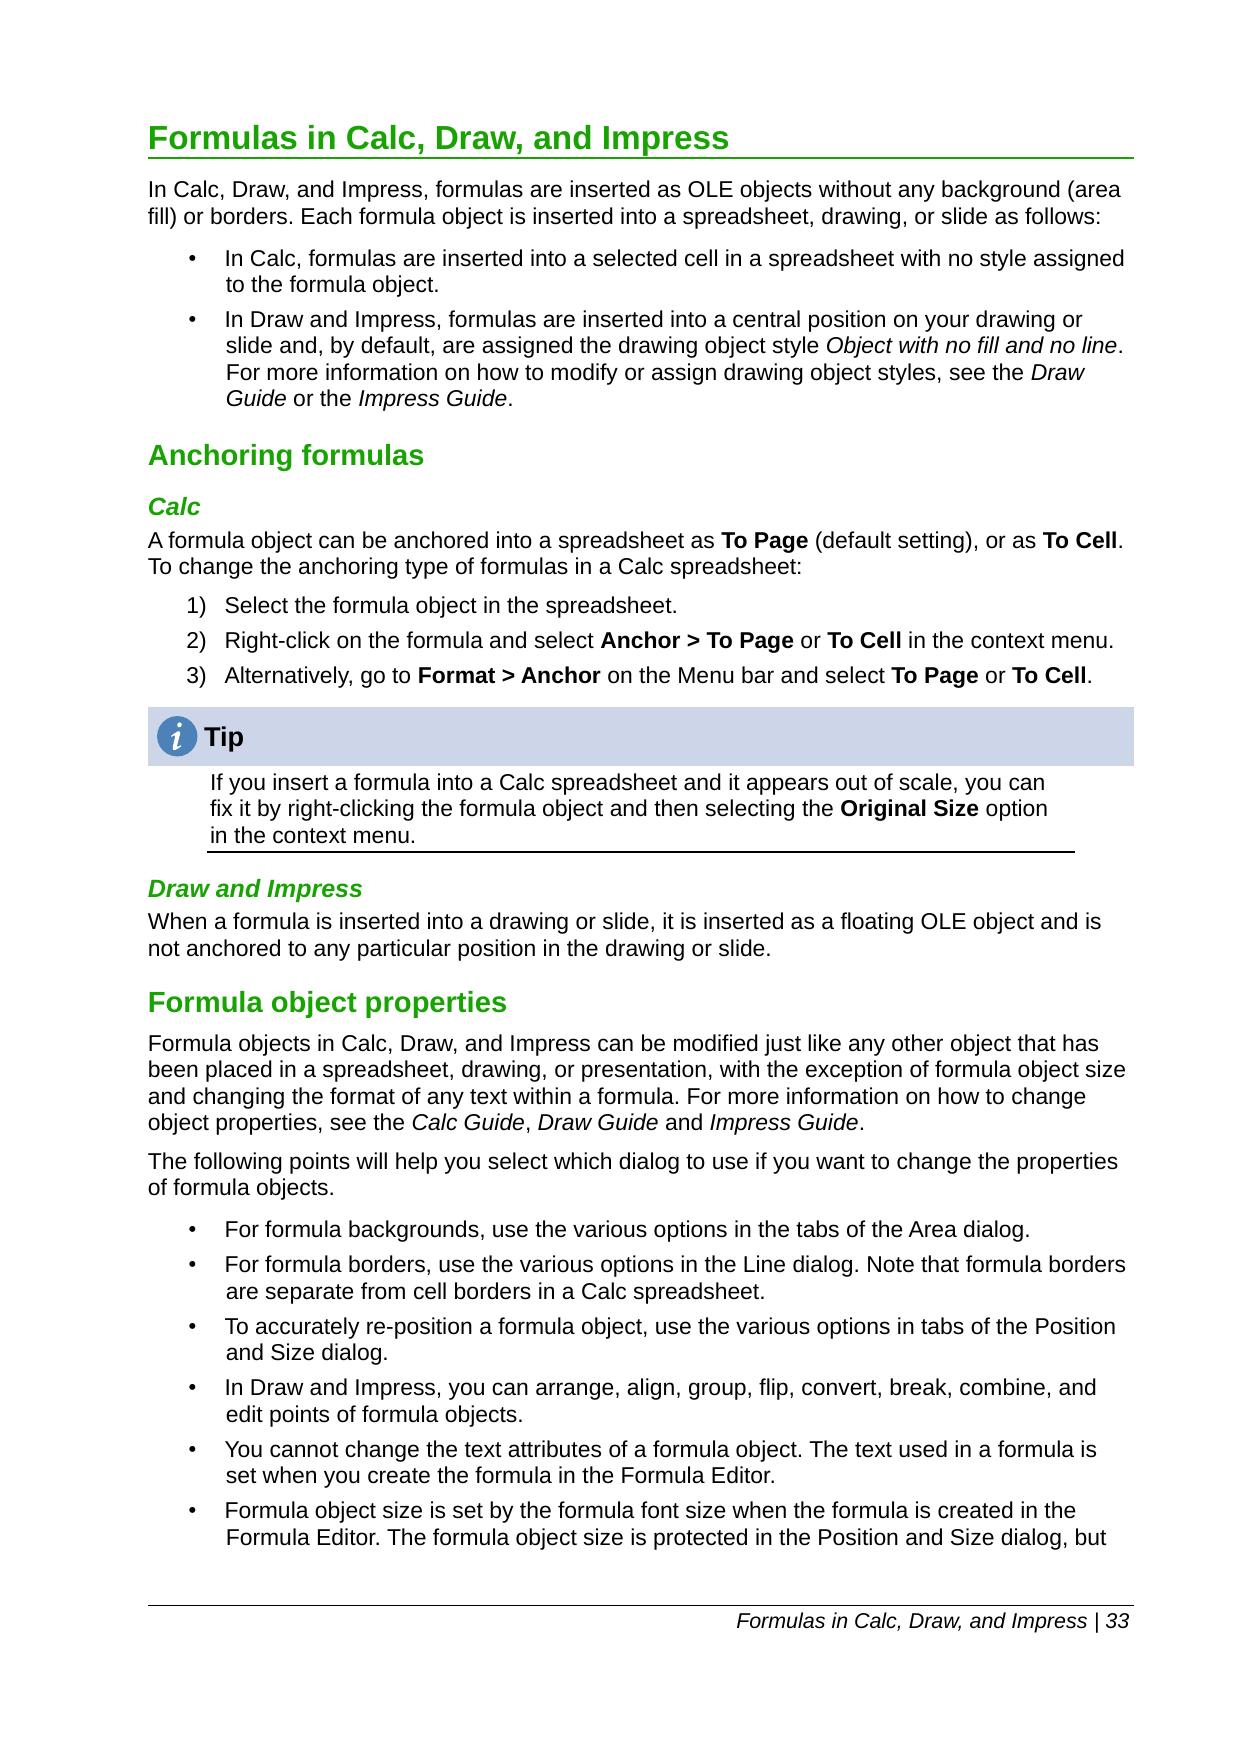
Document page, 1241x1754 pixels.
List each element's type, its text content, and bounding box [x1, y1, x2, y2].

list To accurately re-position a formula object, use the various options in tabs of the Position and Size dialog. [185, 1310, 1134, 1366]
text When a formula is inserted into a drawing or slide, it is inserted as a floating OLE object and is not anchored to any particular position in the drawing or slide. [148, 908, 1134, 961]
subtitle Draw and Impress [148, 874, 1134, 902]
list Formula object size is set by the formula font size when the formula is created in the Formula Editor. The formula object size is protected in the Position and Size dialog, but [185, 1494, 1134, 1553]
list In Calc, formulas are inserted into a selected cell in a spreadsheet with no style assigned to the formula object. [185, 242, 1134, 297]
text Formula objects in Calc, Draw, and Impress can be modified just like any other object that has been placed in a spreadsheet, drawing, or presentation, with the exception of formula object size and changing the format of any text within a formula. For more information on how to change object properties, see the Calc Guide, Draw Guide and Impress Guide. [148, 1030, 1134, 1135]
subtitle Calc [148, 492, 1134, 521]
text In Calc, Draw, and Impress, formulas are inserted as OLE objects without any background (area fill) or borders. Each formula object is inserted into a spreadsheet, drawing, or slide as follows: [148, 176, 1134, 229]
subtitle Anchoring formulas [148, 438, 1134, 472]
list Alternatively, go to Format > Anchor on the Menu bar and select To Page or To Cell. [207, 662, 1134, 689]
subtitle Tip [148, 707, 1134, 766]
list Select the formula object in the spreadsheet. [207, 592, 1134, 618]
list You cannot change the text attributes of a formula object. The text used in a formula is set when you create the formula in the Formula Editor. [185, 1433, 1134, 1489]
list For formula backgrounds, use the various options in the tabs of the Area dialog. [185, 1213, 1134, 1242]
subtitle Formula object properties [148, 985, 1134, 1018]
list For formula borders, use the various options in the Line dialog. Note that formula borders are separate from cell borders in a Calc spreadsheet. [185, 1248, 1134, 1304]
text A formula object can be anchored into a spreadsheet as To Page (default setting), or as To Cell. To change the anchoring type of formulas in a Calc spreadsheet: [148, 527, 1134, 579]
list In Draw and Impress, formulas are inserted into a central position on your drawing or slide and, by default, are assigned the drawing object style Object with no fill and no line. For more information on how to modify or assign drawing object styles, see the Draw Guide or the Impress Guide. [185, 303, 1134, 414]
list In Draw and Impress, you can arrange, align, group, flip, convert, break, combine, and edit points of formula objects. [185, 1371, 1134, 1427]
text If you insert a formula into a Calc spreadsheet and it appears out of scale, you can fix it by right-clicking the formula object and then selecting the Original Size option in the context menu. [207, 766, 1075, 851]
text The following points will help you select which dialog to use if you want to change the properties of formula objects. [148, 1148, 1134, 1201]
list Right-click on the formula and select Anchor > To Page or To Cell in the context menu. [207, 627, 1134, 654]
subtitle Formulas in Calc, Draw, and Impress [148, 118, 1134, 157]
